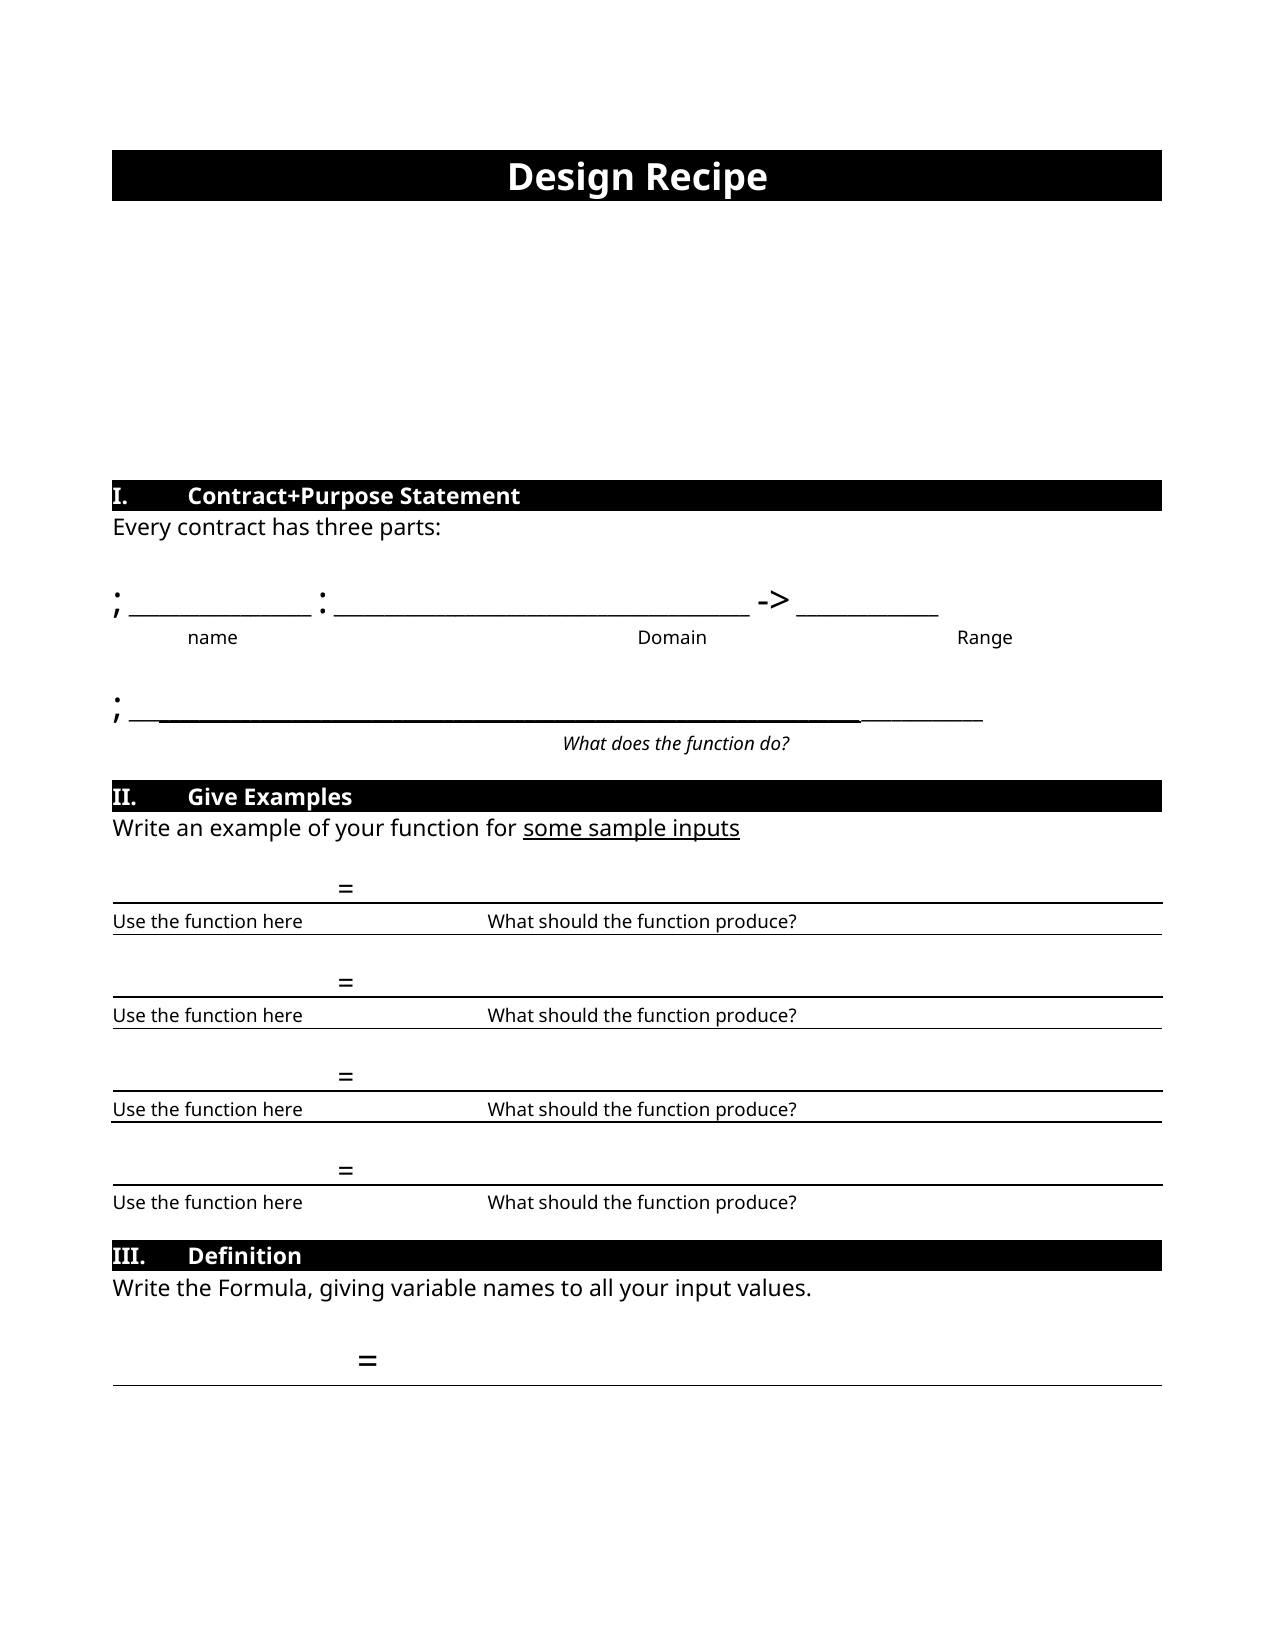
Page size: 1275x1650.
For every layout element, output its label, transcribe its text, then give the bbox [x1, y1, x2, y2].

text ; __________________ : _________________________________________ -> ______________ [112, 573, 1162, 624]
text Every contract has three parts: [112, 511, 1162, 542]
text Use the function here What should the function produce? [112, 1190, 1162, 1215]
text Use the function here What should the function produce? [112, 1096, 1162, 1121]
text [112, 903, 1162, 908]
list Write the Formula, giving variable names to all your input values. [75, 1271, 1162, 1303]
text Write an example of your function for some sample inputs [112, 812, 1162, 843]
subtitle Design Recipe [112, 150, 1162, 201]
subtitle Definition [112, 1240, 1162, 1271]
text [112, 1091, 1162, 1096]
text [112, 1185, 1162, 1190]
text ; ____________________________________________________________________________________ [112, 679, 1162, 730]
text = [112, 868, 1162, 902]
text = [112, 1150, 1162, 1184]
text Use the function here What should the function produce? [112, 908, 1162, 934]
text [112, 997, 1162, 1002]
text name Domain Range [112, 624, 1162, 650]
text What does the function do? [112, 730, 1162, 755]
subtitle Contract+Purpose Statement [112, 480, 1162, 511]
text = [112, 1334, 1162, 1385]
text = [112, 1056, 1162, 1090]
text Use the function here What should the function produce? [112, 1002, 1162, 1027]
text = [112, 962, 1162, 996]
subtitle Give Examples [112, 780, 1162, 812]
